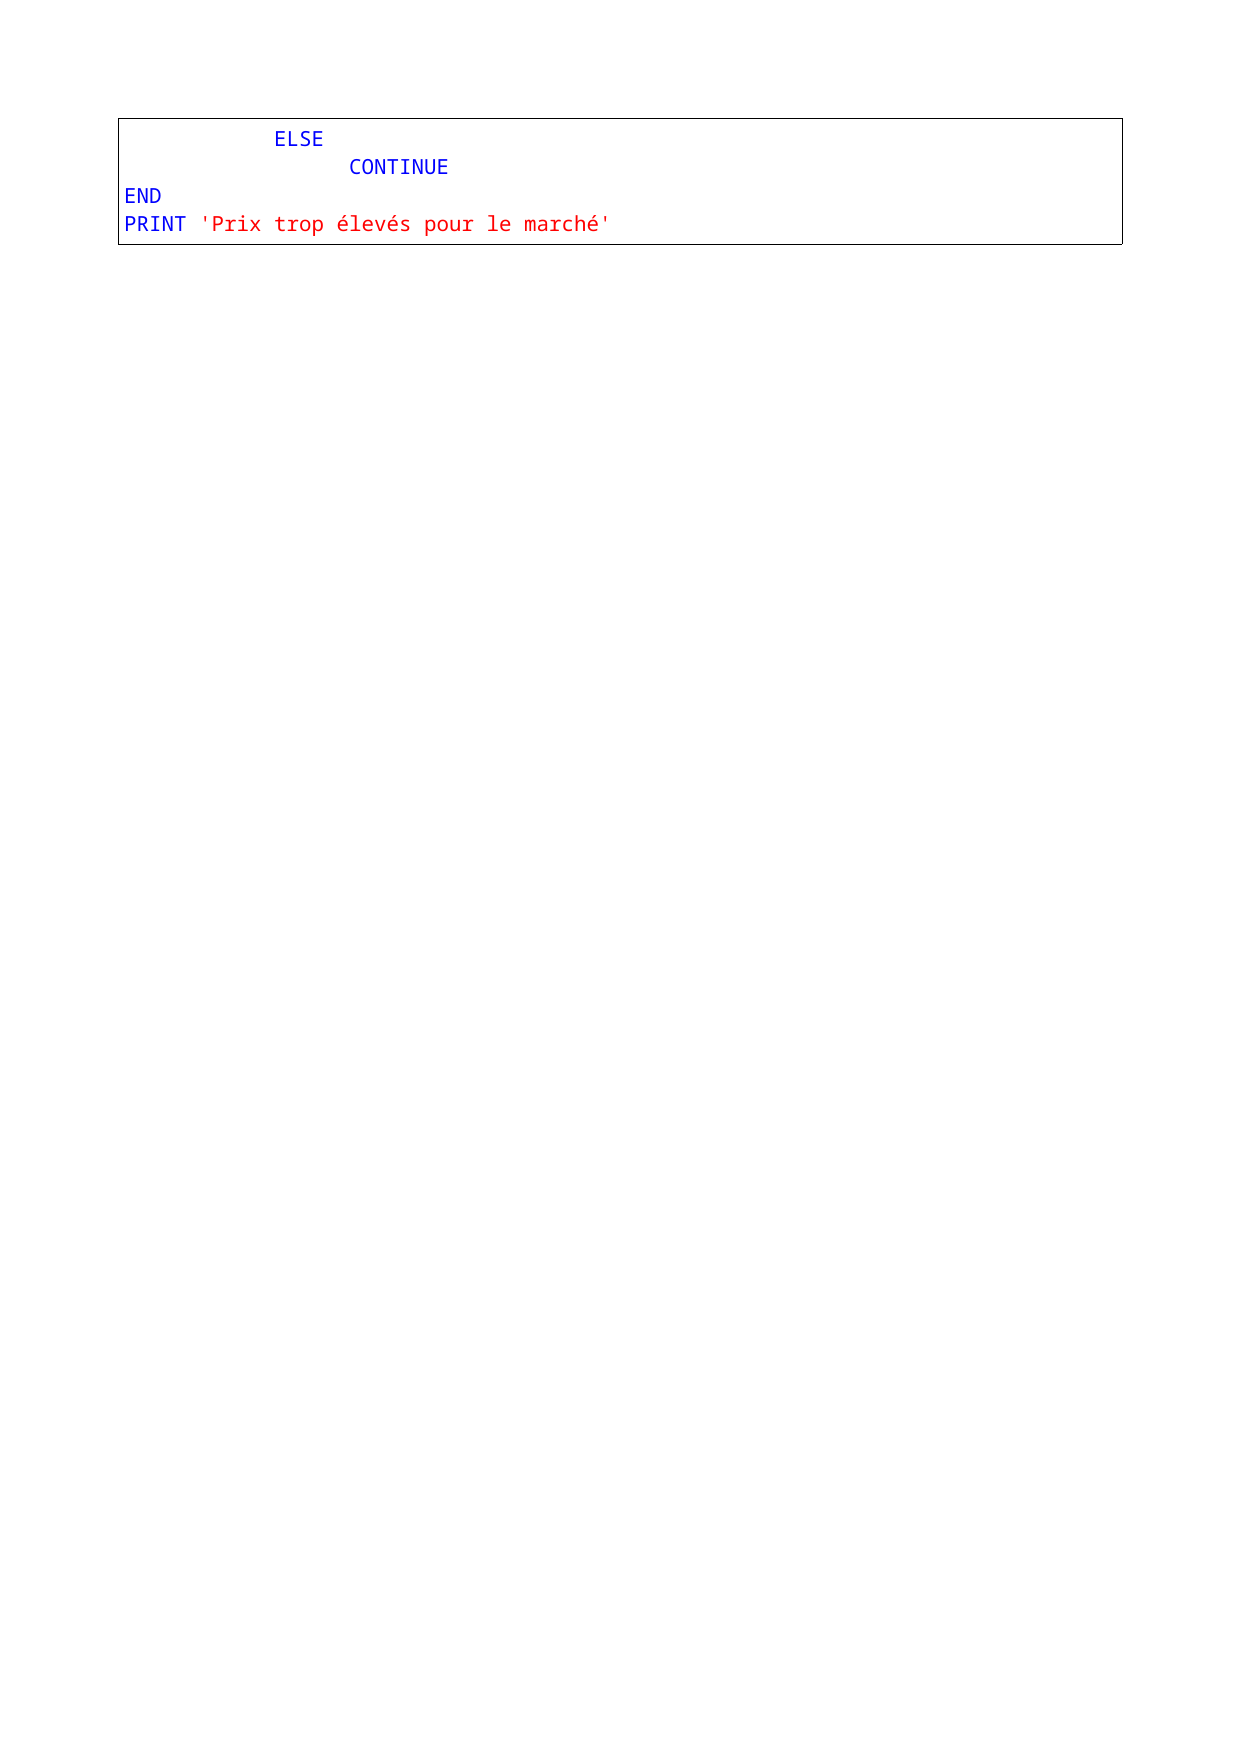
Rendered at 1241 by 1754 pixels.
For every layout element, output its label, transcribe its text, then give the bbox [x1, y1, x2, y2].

table_header ELSE CONTINUE END PRINT 'Prix trop élevés pour le marché' [119, 119, 1122, 243]
